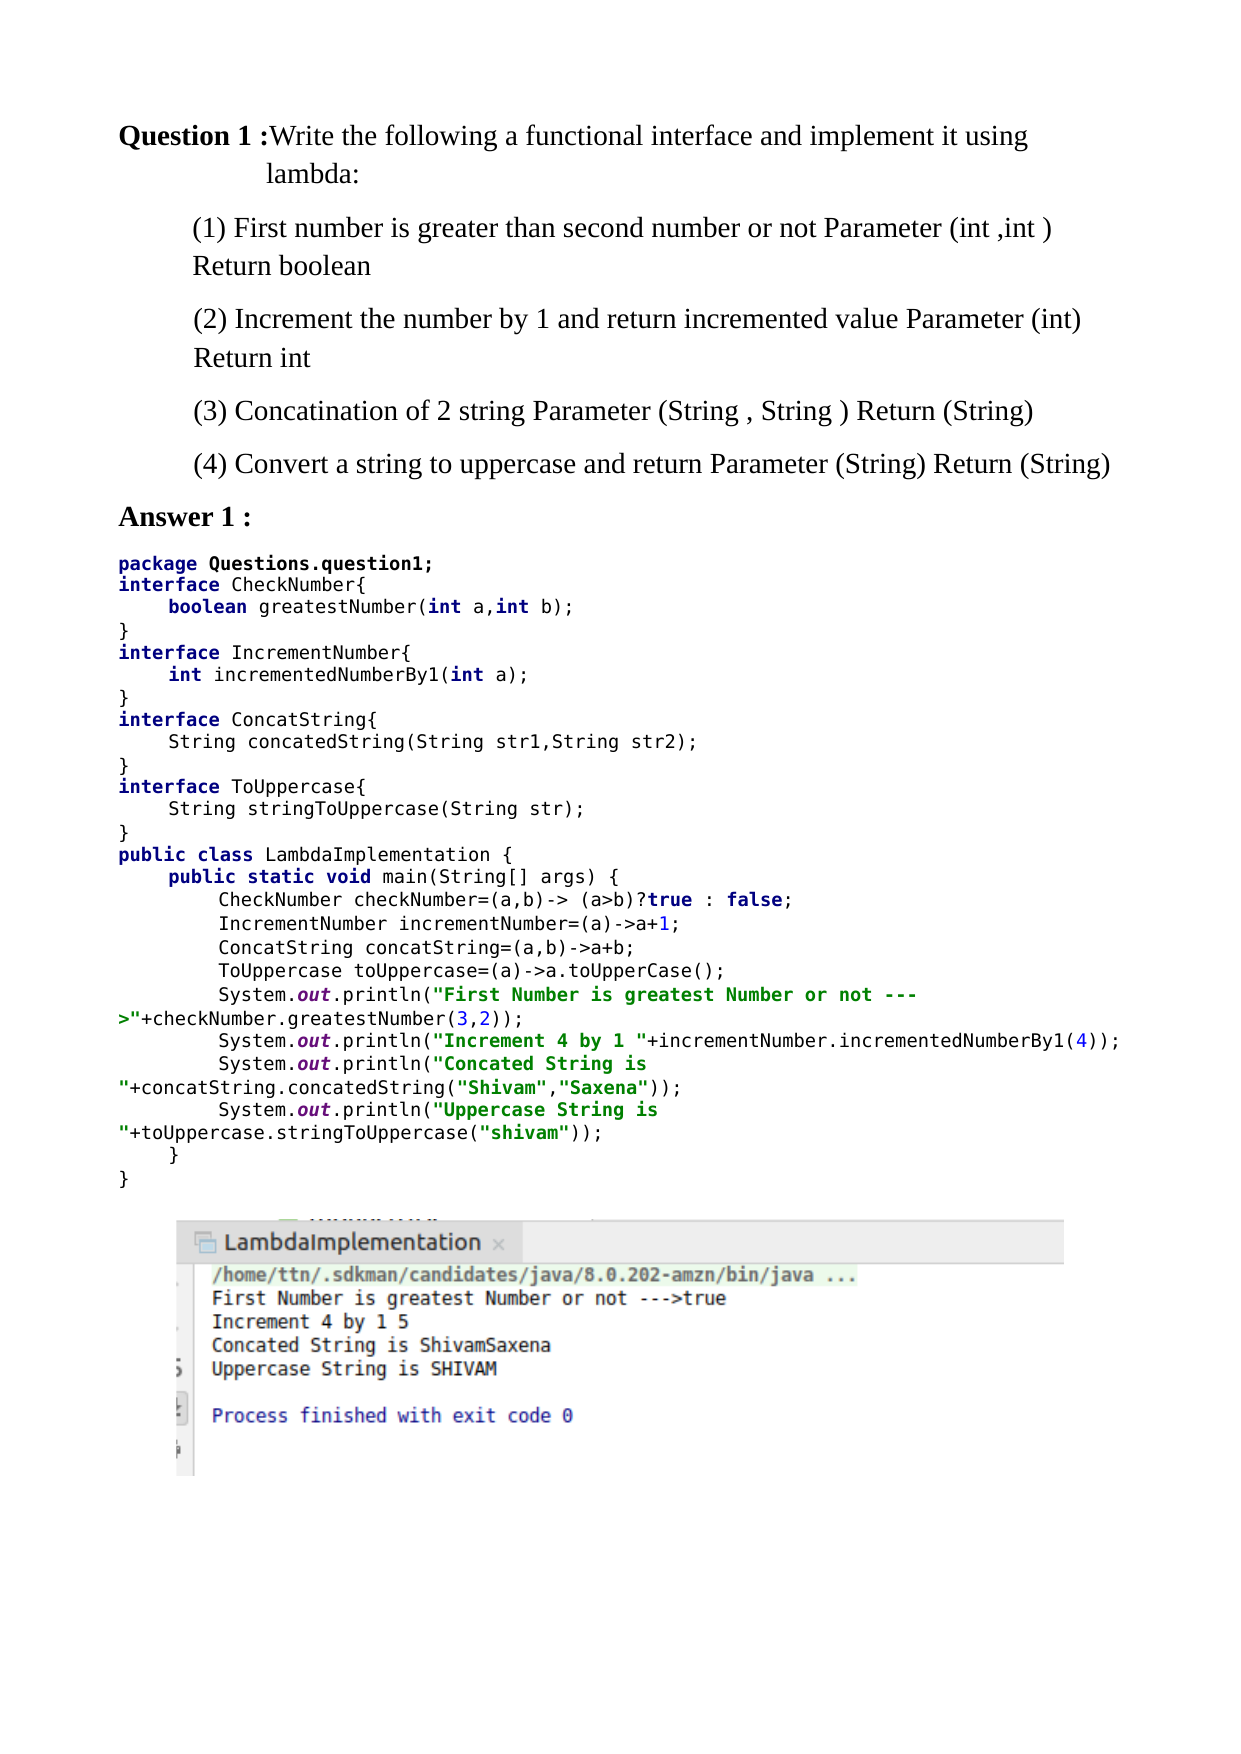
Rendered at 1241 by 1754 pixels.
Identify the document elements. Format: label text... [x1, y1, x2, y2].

text interface ConcatString{ [118, 709, 1122, 731]
text System.out.println("Concated String is "+concatString.concatedString("Shivam","Saxena")); [118, 1053, 1122, 1099]
text (1) First number is greater than second number or not Parameter (int ,int ) Return boolean [118, 210, 1122, 282]
text Question 1 :Write the following a functional interface and implement it using lambda: [118, 118, 1122, 190]
text interface CheckNumber{ [118, 574, 1122, 596]
text CheckNumber checkNumber=(a,b)-> (a>b)?true : false; [118, 889, 1122, 913]
text } [118, 1168, 1122, 1190]
text } [118, 620, 1122, 642]
text } [118, 1144, 1122, 1168]
text int incrementedNumberBy1(int a); [118, 664, 1122, 687]
text String stringToUppercase(String str); [118, 798, 1122, 822]
text } [118, 822, 1122, 844]
text package Questions.question1; [118, 552, 1122, 574]
text Answer 1 : [118, 499, 1122, 533]
list (4) Convert a string to uppercase and return Parameter (String) Return (String) [156, 446, 1122, 480]
text } [118, 755, 1122, 777]
text public static void main(String[] args) { [118, 866, 1122, 889]
text } [118, 687, 1122, 709]
list (2) Increment the number by 1 and return incremented value Parameter (int) Return int [156, 301, 1122, 373]
text ConcatString concatString=(a,b)->a+b; [118, 937, 1122, 960]
text boolean greatestNumber(int a,int b); [118, 596, 1122, 620]
text public class LambdaImplementation { [118, 844, 1122, 866]
text System.out.println("Increment 4 by 1 "+incrementNumber.incrementedNumberBy1(4)); [118, 1029, 1122, 1053]
text System.out.println("First Number is greatest Number or not --->"+checkNumber.greatestNumber(3,2)); [118, 984, 1122, 1029]
text ToUppercase toUppercase=(a)->a.toUpperCase(); [118, 960, 1122, 984]
text IncrementNumber incrementNumber=(a)->a+1; [118, 913, 1122, 937]
text String concatedString(String str1,String str2); [118, 731, 1122, 755]
list (3) Concatination of 2 string Parameter (String , String ) Return (String) [156, 393, 1122, 427]
text interface ToUppercase{ [118, 777, 1122, 798]
text interface IncrementNumber{ [118, 642, 1122, 664]
text System.out.println("Uppercase String is "+toUppercase.stringToUppercase("shivam")); [118, 1099, 1122, 1144]
picture [176, 1219, 1064, 1476]
